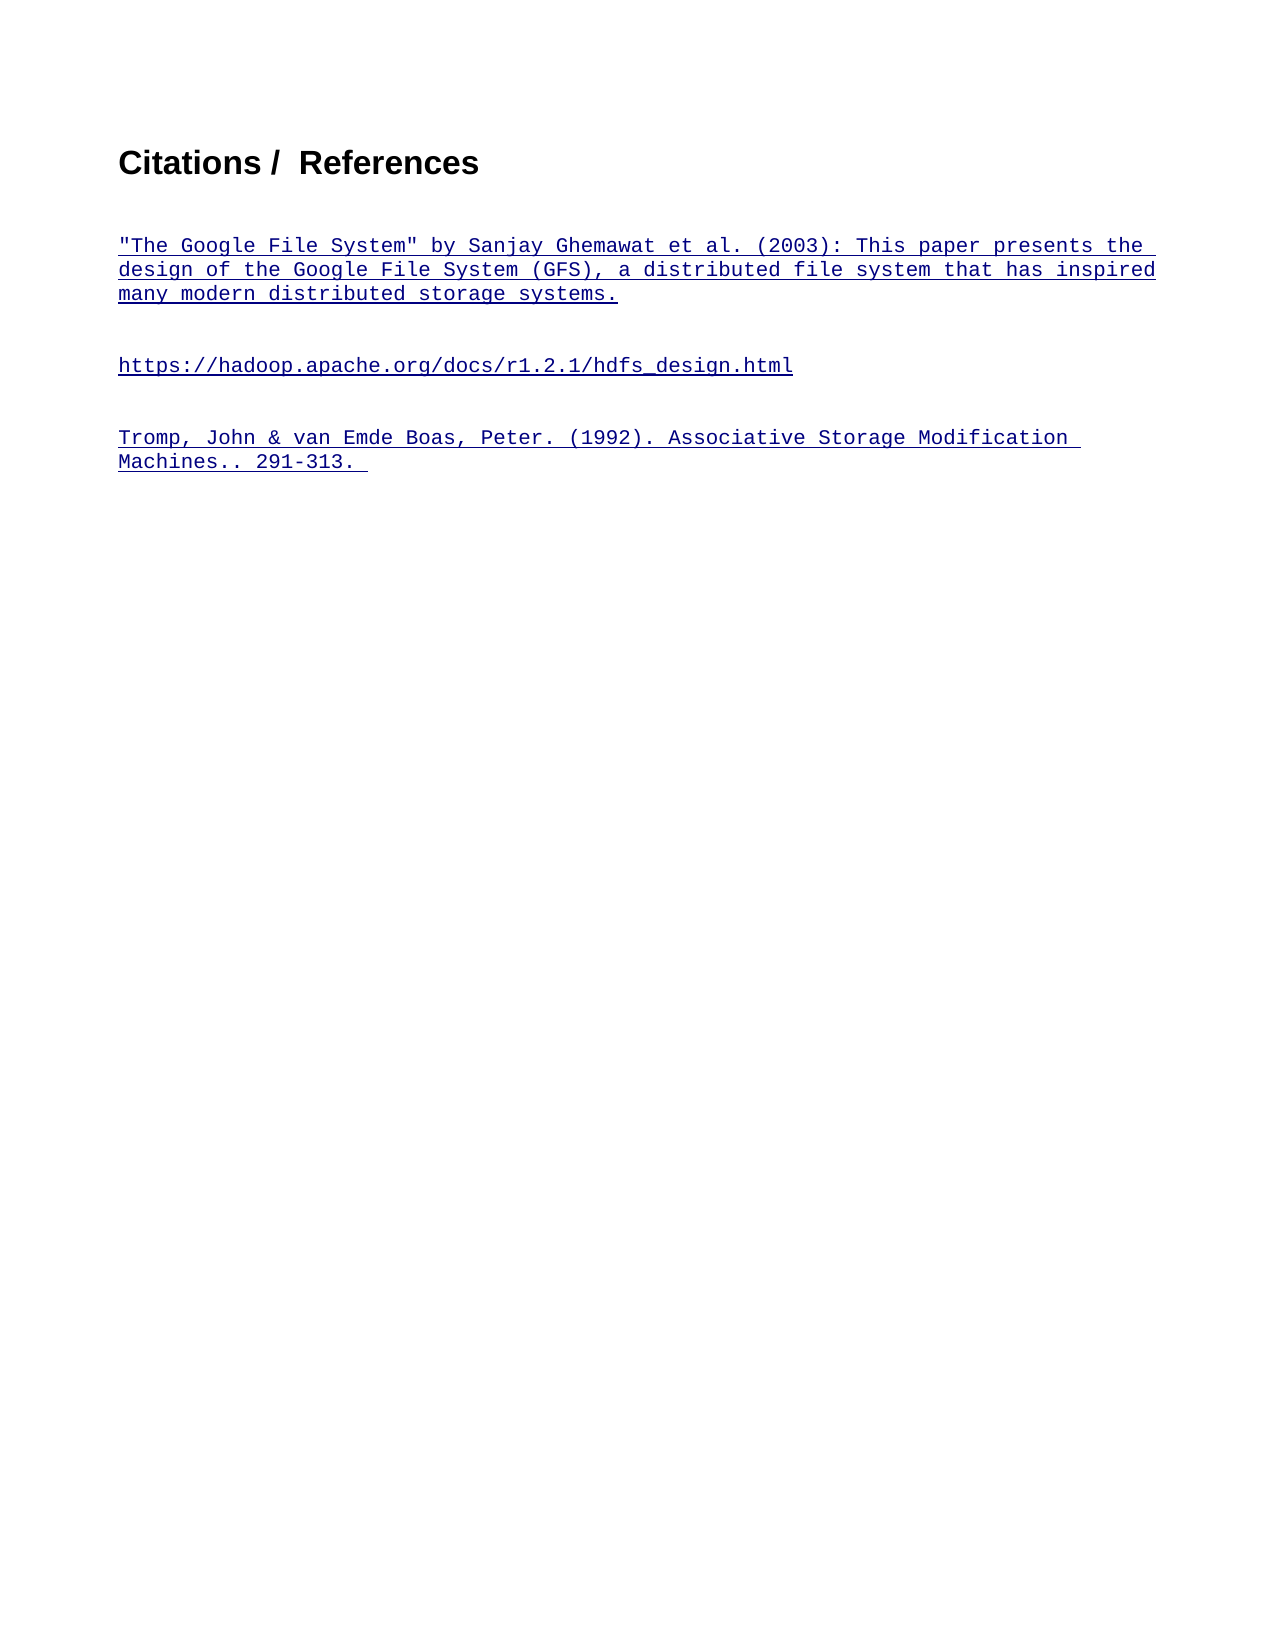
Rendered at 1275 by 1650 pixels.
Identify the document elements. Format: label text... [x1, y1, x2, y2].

text https://hadoop.apache.org/docs/r1.2.1/hdfs_design.html [118, 355, 1157, 379]
subtitle Citations / References [118, 143, 1157, 182]
text Tromp, John & van Emde Boas, Peter. (1992). Associative Storage Modification Machines.. 291-313. [118, 427, 1157, 475]
text "The Google File System" by Sanjay Ghemawat et al. (2003): This paper presents the design of the Google File System (GFS), a distributed file system that has inspired many modern distributed storage systems. [118, 236, 1157, 306]
